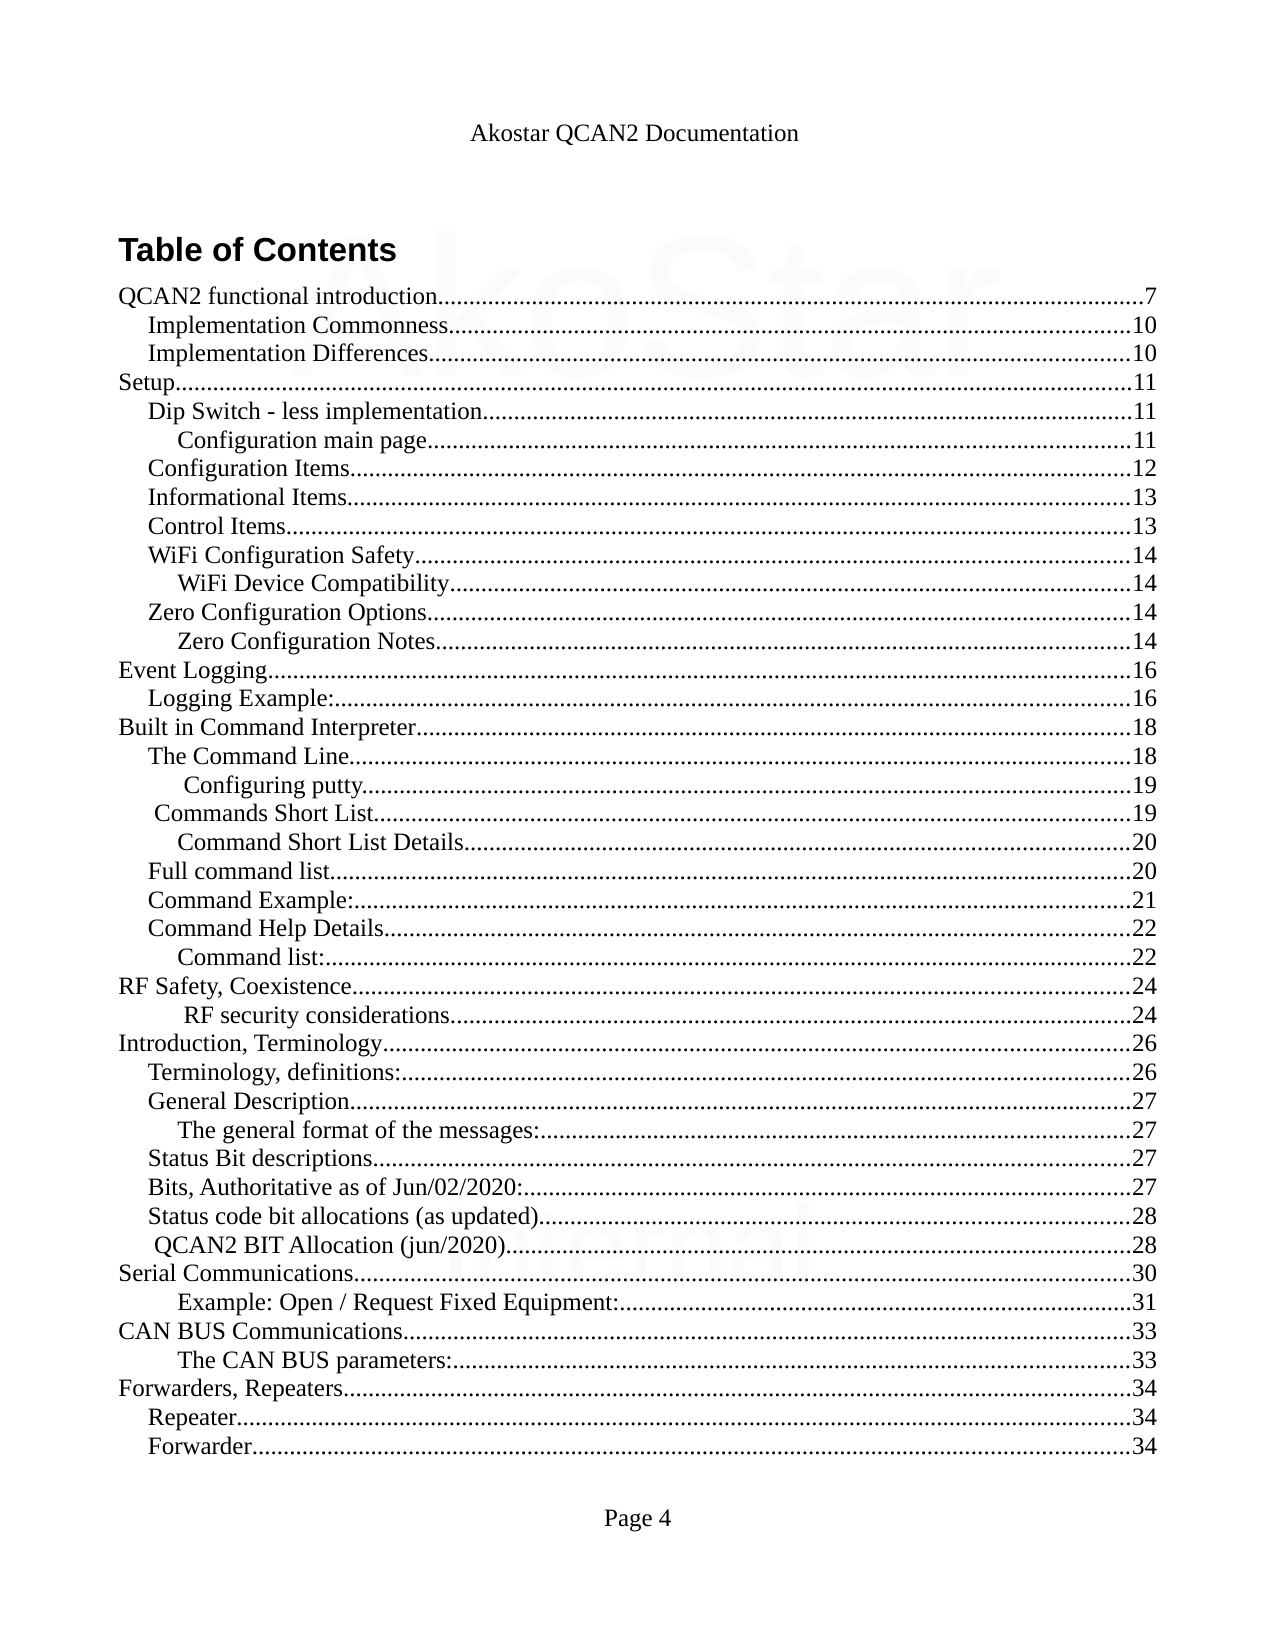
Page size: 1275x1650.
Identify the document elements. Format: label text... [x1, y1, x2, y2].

text Event Logging 16 [118, 655, 1157, 683]
text Introduction, Terminology 26 [118, 1028, 1157, 1057]
text Command Short List Details 20 [177, 827, 1157, 856]
text Configuration Items 12 [148, 453, 1157, 482]
text RF Safety, Coexistence 24 [118, 971, 1157, 1000]
text Serial Communications 30 [118, 1258, 1157, 1287]
text Forwarders, Repeaters 34 [118, 1373, 1157, 1402]
text WiFi Configuration Safety 14 [148, 540, 1157, 568]
text Command list: 22 [177, 942, 1157, 971]
subtitle Table of Contents [118, 230, 1157, 268]
text Commands Short List 19 [148, 798, 1157, 827]
text Built in Command Interpreter 18 [118, 712, 1157, 741]
text Implementation Differences 10 [148, 338, 1157, 367]
text Zero Configuration Options 14 [148, 597, 1157, 626]
text Bits, Authoritative as of Jun/02/2020: 27 [148, 1172, 1157, 1201]
text Informational Items 13 [148, 482, 1157, 511]
text The Command Line 18 [148, 741, 1157, 770]
text Full command list 20 [148, 856, 1157, 885]
text Logging Example: 16 [148, 683, 1157, 712]
text WiFi Device Compatibility 14 [177, 568, 1157, 597]
text Example: Open / Request Fixed Equipment: 31 [177, 1287, 1157, 1316]
text Command Example: 21 [148, 885, 1157, 913]
text Forwarder 34 [148, 1431, 1157, 1460]
text Command Help Details 22 [148, 913, 1157, 942]
text The CAN BUS parameters: 33 [177, 1345, 1157, 1373]
text Status Bit descriptions 27 [148, 1143, 1157, 1172]
text QCAN2 functional introduction 7 [118, 281, 1157, 310]
text Implementation Commonness 10 [148, 310, 1157, 338]
text Status code bit allocations (as updated) 28 [148, 1201, 1157, 1230]
text Dip Switch - less implementation 11 [148, 396, 1157, 425]
text The general format of the messages: 27 [177, 1115, 1157, 1143]
text Repeater 34 [148, 1402, 1157, 1431]
text General Description 27 [148, 1086, 1157, 1115]
text Configuring putty. 19 [177, 770, 1157, 798]
text RF security considerations. 24 [177, 1000, 1157, 1028]
text CAN BUS Communications 33 [118, 1316, 1157, 1345]
text Zero Configuration Notes 14 [177, 626, 1157, 655]
text Setup 11 [118, 367, 1157, 396]
text Control Items 13 [148, 511, 1157, 540]
text Terminology, definitions: 26 [148, 1057, 1157, 1086]
text Configuration main page 11 [177, 425, 1157, 453]
text QCAN2 BIT Allocation (jun/2020) 28 [148, 1230, 1157, 1258]
